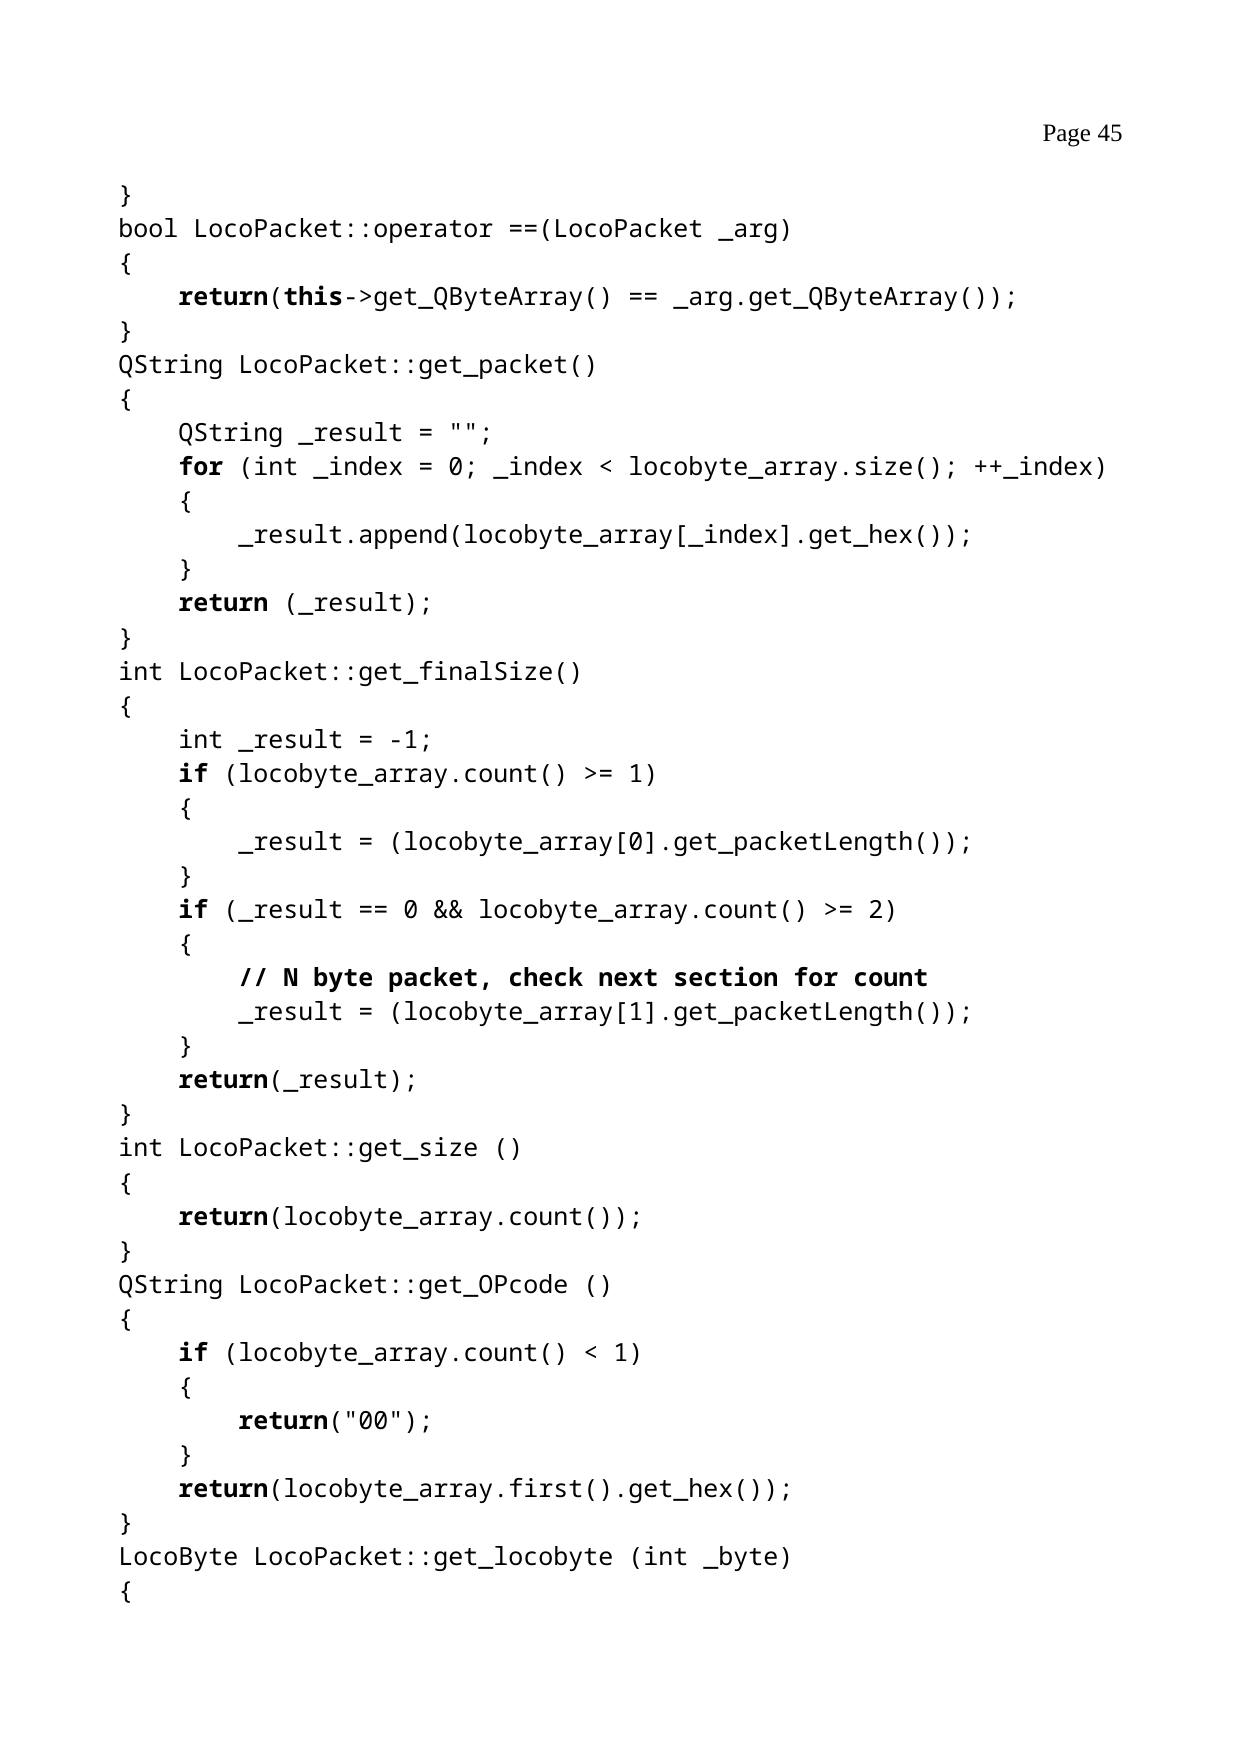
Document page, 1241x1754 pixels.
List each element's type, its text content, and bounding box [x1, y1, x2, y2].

text if (_result == 0 && locobyte_array.count() >= 2) [118, 892, 1122, 926]
text } [118, 551, 1122, 585]
text } [118, 1232, 1122, 1266]
text QString LocoPacket::get_packet() [118, 347, 1122, 381]
text return("00"); [118, 1403, 1122, 1437]
text } [118, 176, 1122, 210]
text // N byte packet, check next section for count [118, 960, 1122, 994]
text } [118, 1505, 1122, 1539]
text return(this->get_QByteArray() == _arg.get_QByteArray()); [118, 278, 1122, 313]
text for (int _index = 0; _index < locobyte_array.size(); ++_index) [118, 449, 1122, 483]
text return(locobyte_array.count()); [118, 1198, 1122, 1232]
text { [118, 1164, 1122, 1198]
text return(_result); [118, 1062, 1122, 1096]
text int _result = -1; [118, 721, 1122, 755]
text int LocoPacket::get_size () [118, 1130, 1122, 1164]
text { [118, 1573, 1122, 1607]
text } [118, 1437, 1122, 1471]
text QString LocoPacket::get_OPcode () [118, 1266, 1122, 1300]
text } [118, 313, 1122, 347]
text LocoByte LocoPacket::get_locobyte (int _byte) [118, 1539, 1122, 1573]
text QString _result = ""; [118, 415, 1122, 449]
text bool LocoPacket::operator ==(LocoPacket _arg) [118, 210, 1122, 244]
text _result = (locobyte_array[0].get_packetLength()); [118, 823, 1122, 858]
text { [118, 789, 1122, 823]
text { [118, 1300, 1122, 1334]
text { [118, 926, 1122, 960]
text } [118, 858, 1122, 892]
text return(locobyte_array.first().get_hex()); [118, 1471, 1122, 1505]
text if (locobyte_array.count() >= 1) [118, 755, 1122, 789]
text { [118, 244, 1122, 278]
text { [118, 687, 1122, 721]
text _result.append(locobyte_array[_index].get_hex()); [118, 517, 1122, 551]
text { [118, 1368, 1122, 1403]
text return (_result); [118, 585, 1122, 619]
text { [118, 483, 1122, 517]
text _result = (locobyte_array[1].get_packetLength()); [118, 994, 1122, 1028]
text } [118, 1028, 1122, 1062]
text { [118, 381, 1122, 415]
text if (locobyte_array.count() < 1) [118, 1334, 1122, 1368]
text int LocoPacket::get_finalSize() [118, 653, 1122, 687]
text } [118, 1096, 1122, 1130]
text } [118, 619, 1122, 653]
